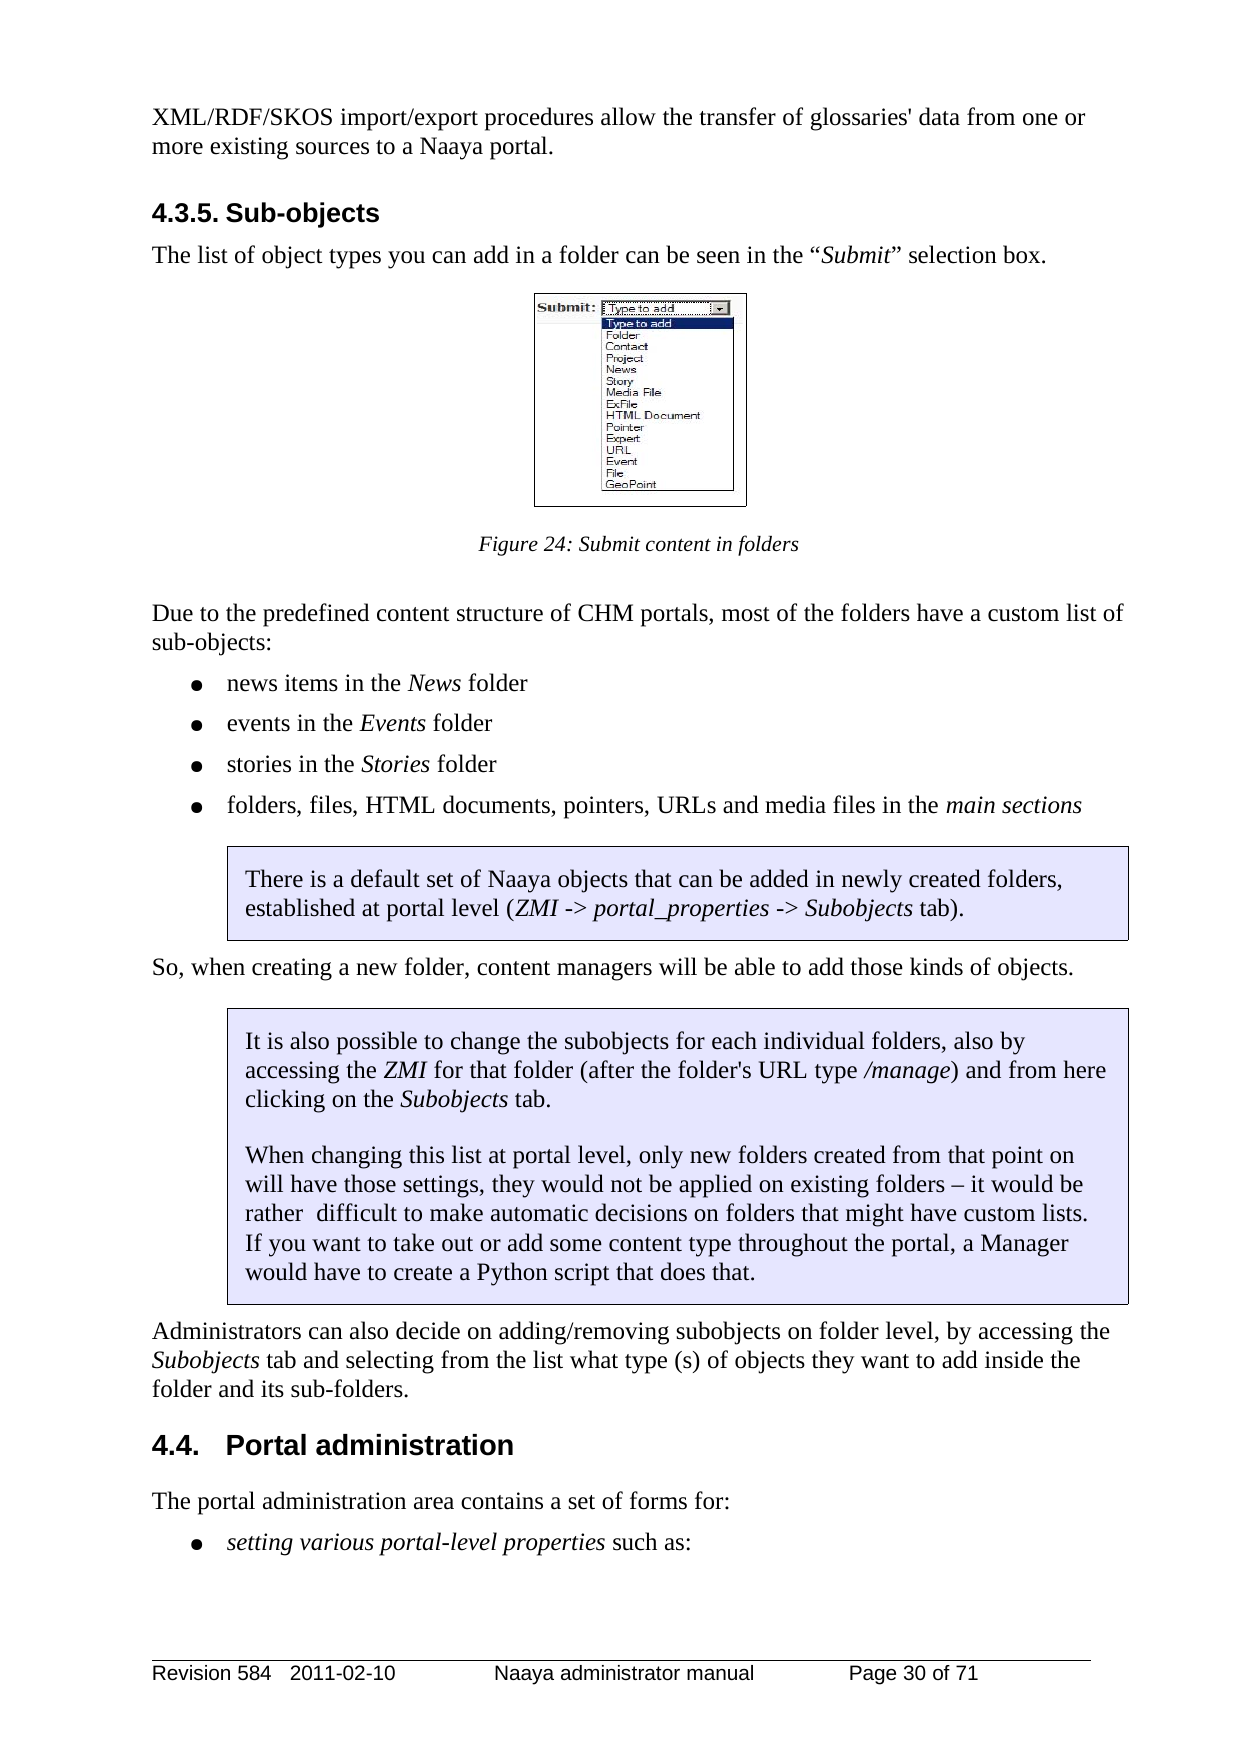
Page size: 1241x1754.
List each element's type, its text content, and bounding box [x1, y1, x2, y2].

text XML/RDF/SKOS import/export procedures allow the transfer of glossaries' data from one or more existing sources to a Naaya portal. [152, 102, 1128, 160]
text When changing this list at portal level, only new folders created from that point on will have those settings, they would not be applied on existing folders – it would be rather difficult to make automatic decisions on folders that might have custom lists. If you want to take out or add some content type throughout the portal, a Manager would have to create a Python script that does that. [228, 1122, 1128, 1304]
subtitle Sub-objects [152, 196, 1128, 227]
text Administrators can also decide on adding/removing subobjects on folder level, by accessing the Subobjects tab and selecting from the list what type (s) of objects they want to add inside the folder and its sub-folders. [152, 1316, 1128, 1403]
list events in the Events folder [189, 708, 1128, 737]
text There is a default set of Naaya objects that can be added in newly created folders, established at portal level (ZMI -> portal_properties -> Subobjects tab). [228, 847, 1128, 940]
picture [537, 296, 743, 503]
text Figure 24: Submit content in folders [457, 531, 823, 557]
list news items in the News folder [189, 667, 1128, 696]
list folders, files, HTML documents, pointers, URLs and media files in the main sections [189, 790, 1128, 819]
text The portal administration area contains a set of forms for: [152, 1486, 1128, 1515]
text Due to the predefined content structure of CHM portals, most of the folders have a custom list of sub-objects: [152, 597, 1128, 656]
subtitle Portal administration [152, 1428, 1128, 1461]
text It is also possible to change the subobjects for each individual folders, also by accessing the ZMI for that folder (after the folder's URL type /manage) and from here clicking on the Subobjects tab. [228, 1009, 1128, 1113]
list setting various portal-level properties such as: [189, 1527, 1128, 1556]
text So, when creating a new folder, content managers will be able to add those kinds of objects. [152, 952, 1128, 981]
text The list of object types you can add in a folder can be seen in the “Submit” selection box. [152, 240, 1128, 269]
list stories in the Stories folder [189, 749, 1128, 778]
